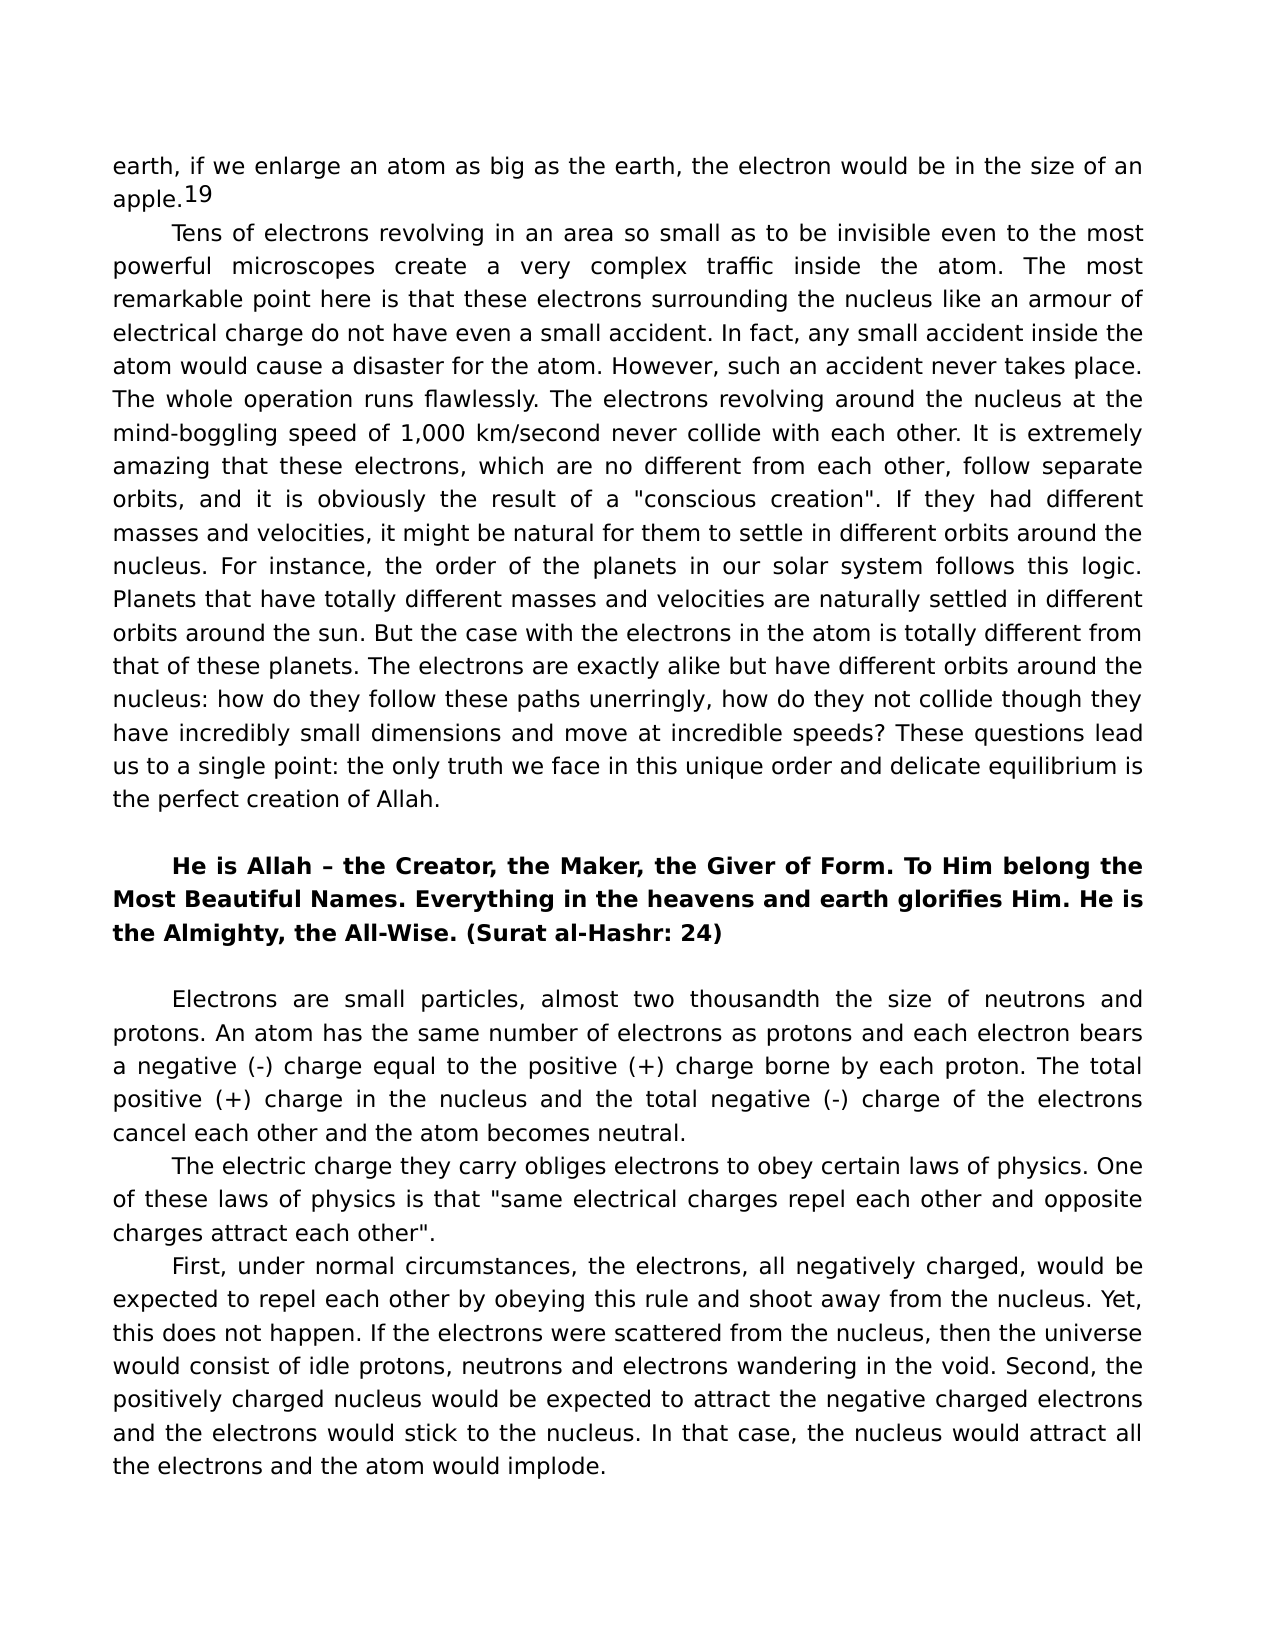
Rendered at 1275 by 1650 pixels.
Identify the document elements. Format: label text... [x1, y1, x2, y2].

text Electrons are small particles, almost two thousandth the size of neutrons and protons. An atom has the same number of electrons as protons and each electron bears a negative (-) charge equal to the positive (+) charge borne by each proton. The total positive (+) charge in the nucleus and the total negative (-) charge of the electrons cancel each other and the atom becomes neutral. [112, 981, 1145, 1148]
text He is Allah – the Creator, the Maker, the Giver of Form. To Him belong the Most Beautiful Names. Everything in the heavens and earth glorifies Him. He is the Almighty, the All-Wise. (Surat al-Hashr: 24) [112, 848, 1145, 948]
text earth, if we enlarge an atom as big as the earth, the electron would be in the size of an apple.19 [112, 148, 1145, 214]
text The electric charge they carry obliges electrons to obey certain laws of physics. One of these laws of physics is that "same electrical charges repel each other and opposite charges attract each other". [112, 1148, 1145, 1248]
text First, under normal circumstances, the electrons, all negatively charged, would be expected to repel each other by obeying this rule and shoot away from the nucleus. Yet, this does not happen. If the electrons were scattered from the nucleus, then the universe would consist of idle protons, neutrons and electrons wandering in the void. Second, the positively charged nucleus would be expected to attract the negative charged electrons and the electrons would stick to the nucleus. In that case, the nucleus would attract all the electrons and the atom would implode. [112, 1248, 1145, 1481]
text Tens of electrons revolving in an area so small as to be invisible even to the most powerful microscopes create a very complex traffic inside the atom. The most remarkable point here is that these electrons surrounding the nucleus like an armour of electrical charge do not have even a small accident. In fact, any small accident inside the atom would cause a disaster for the atom. However, such an accident never takes place. The whole operation runs flawlessly. The electrons revolving around the nucleus at the mind-boggling speed of 1,000 km/second never collide with each other. It is extremely amazing that these electrons, which are no different from each other, follow separate orbits, and it is obviously the result of a "conscious creation". If they had different masses and velocities, it might be natural for them to settle in different orbits around the nucleus. For instance, the order of the planets in our solar system follows this logic. Planets that have totally different masses and velocities are naturally settled in different orbits around the sun. But the case with the electrons in the atom is totally different from that of these planets. The electrons are exactly alike but have different orbits around the nucleus: how do they follow these paths unerringly, how do they not collide though they have incredibly small dimensions and move at incredible speeds? These questions lead us to a single point: the only truth we face in this unique order and delicate equilibrium is the perfect creation of Allah. [112, 214, 1145, 814]
